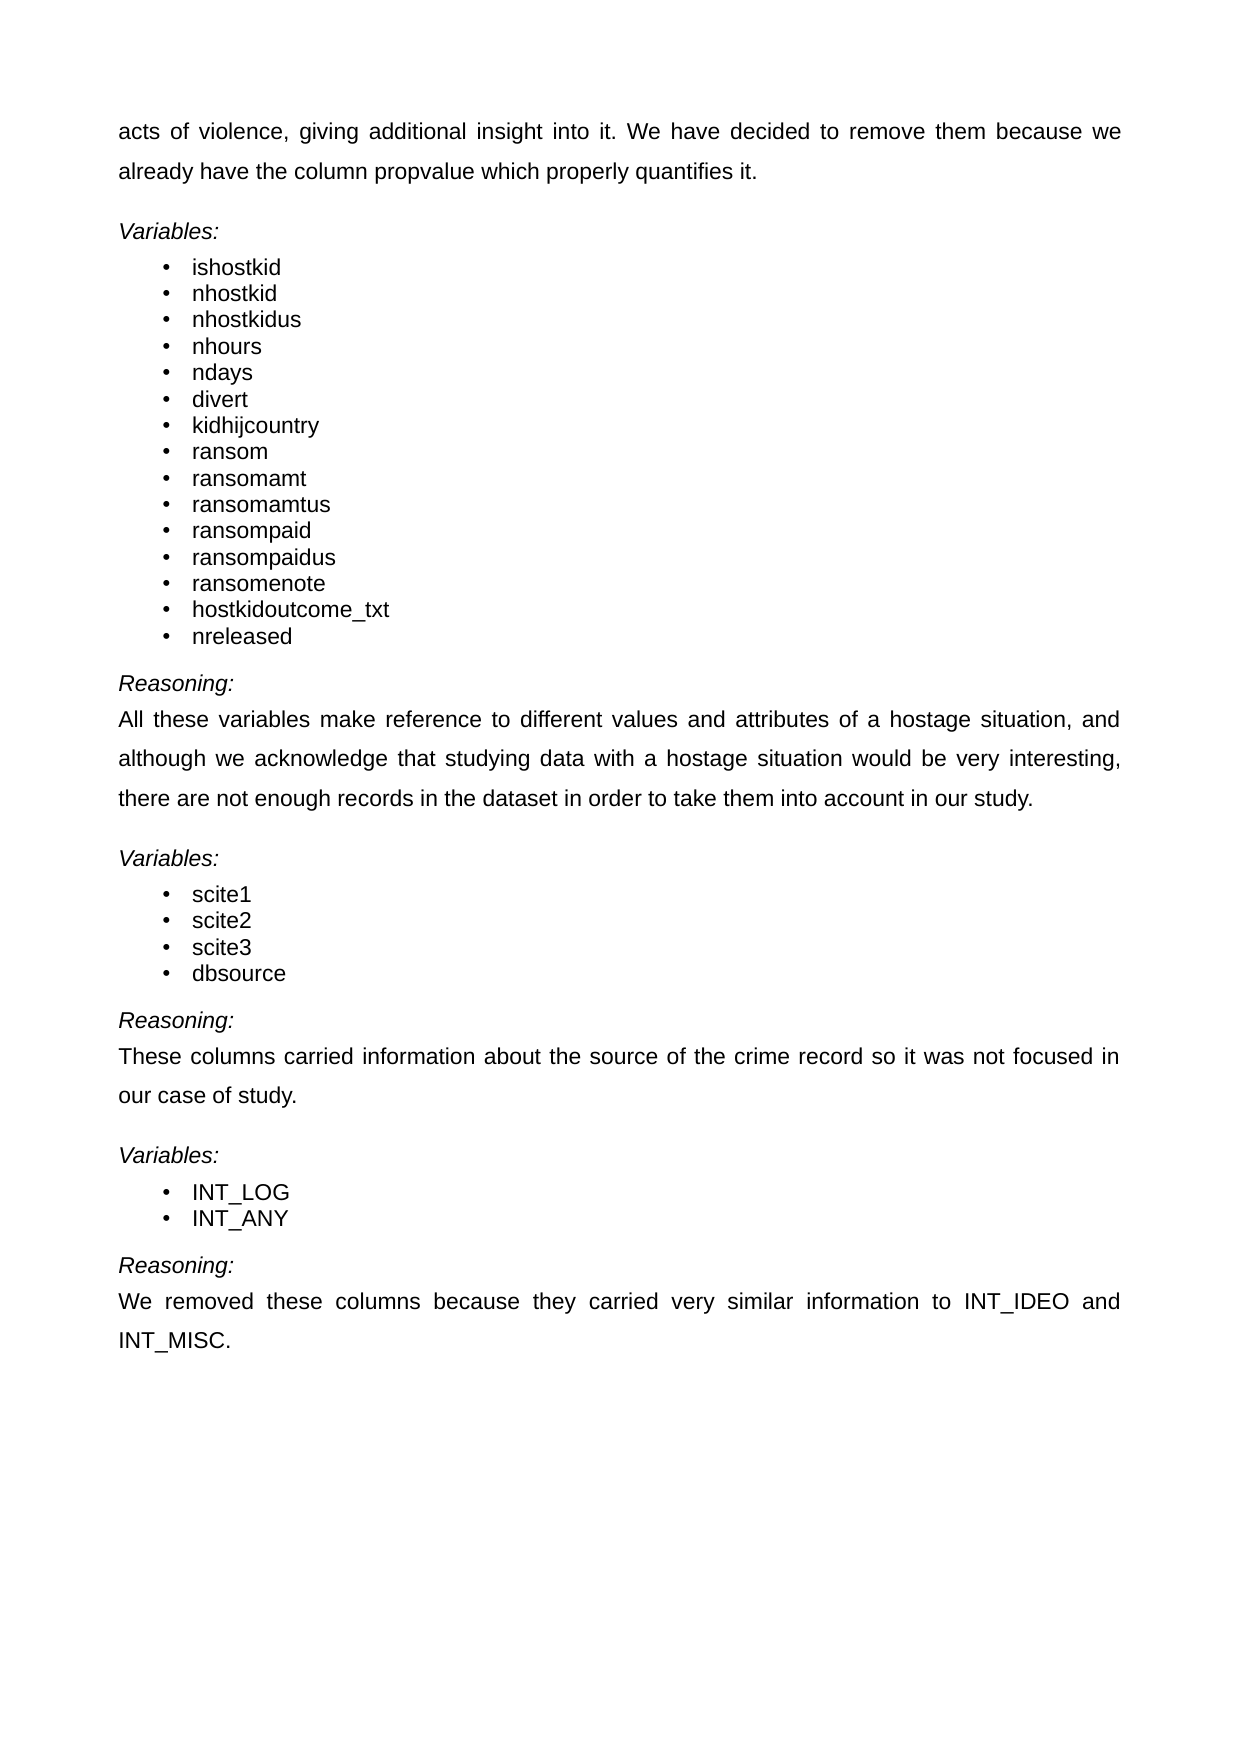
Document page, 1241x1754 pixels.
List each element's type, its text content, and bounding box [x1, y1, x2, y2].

list ransompaidus [162, 544, 1122, 570]
list ransom [162, 438, 1122, 464]
text Variables: [118, 1142, 1122, 1169]
list scite3 [162, 933, 1122, 960]
list divert [162, 386, 1122, 412]
list scite1 [162, 881, 1122, 907]
text These columns carried information about the source of the crime record so it was not focused in our case of study. [118, 1043, 1122, 1109]
text We removed these columns because they carried very similar information to INT_IDEO and INT_MISC. [118, 1288, 1122, 1354]
list scite2 [162, 907, 1122, 933]
list nreleased [162, 623, 1122, 649]
list nhostkidus [162, 306, 1122, 333]
list ransomamtus [162, 491, 1122, 517]
list ransomenote [162, 570, 1122, 596]
text All these variables make reference to different values and attributes of a hostage situation, and although we acknowledge that studying data with a hostage situation would be very interesting, there are not enough records in the dataset in order to take them into account in our study. [118, 706, 1122, 811]
list ransomamt [162, 464, 1122, 491]
list dbsource [162, 960, 1122, 986]
list kidhijcountry [162, 412, 1122, 438]
list ndays [162, 359, 1122, 386]
list ishostkid [162, 254, 1122, 280]
text Reasoning: [118, 670, 1122, 696]
text Variables: [118, 845, 1122, 871]
list nhostkid [162, 280, 1122, 306]
text Reasoning: [118, 1007, 1122, 1033]
text Reasoning: [118, 1252, 1122, 1278]
list nhours [162, 333, 1122, 359]
list INT_ANY [162, 1205, 1122, 1231]
list INT_LOG [162, 1178, 1122, 1205]
list ransompaid [162, 517, 1122, 544]
list hostkidoutcome_txt [162, 596, 1122, 623]
text acts of violence, giving additional insight into it. We have decided to remove them because we already have the column propvalue which properly quantifies it. [118, 118, 1122, 184]
text Variables: [118, 218, 1122, 244]
